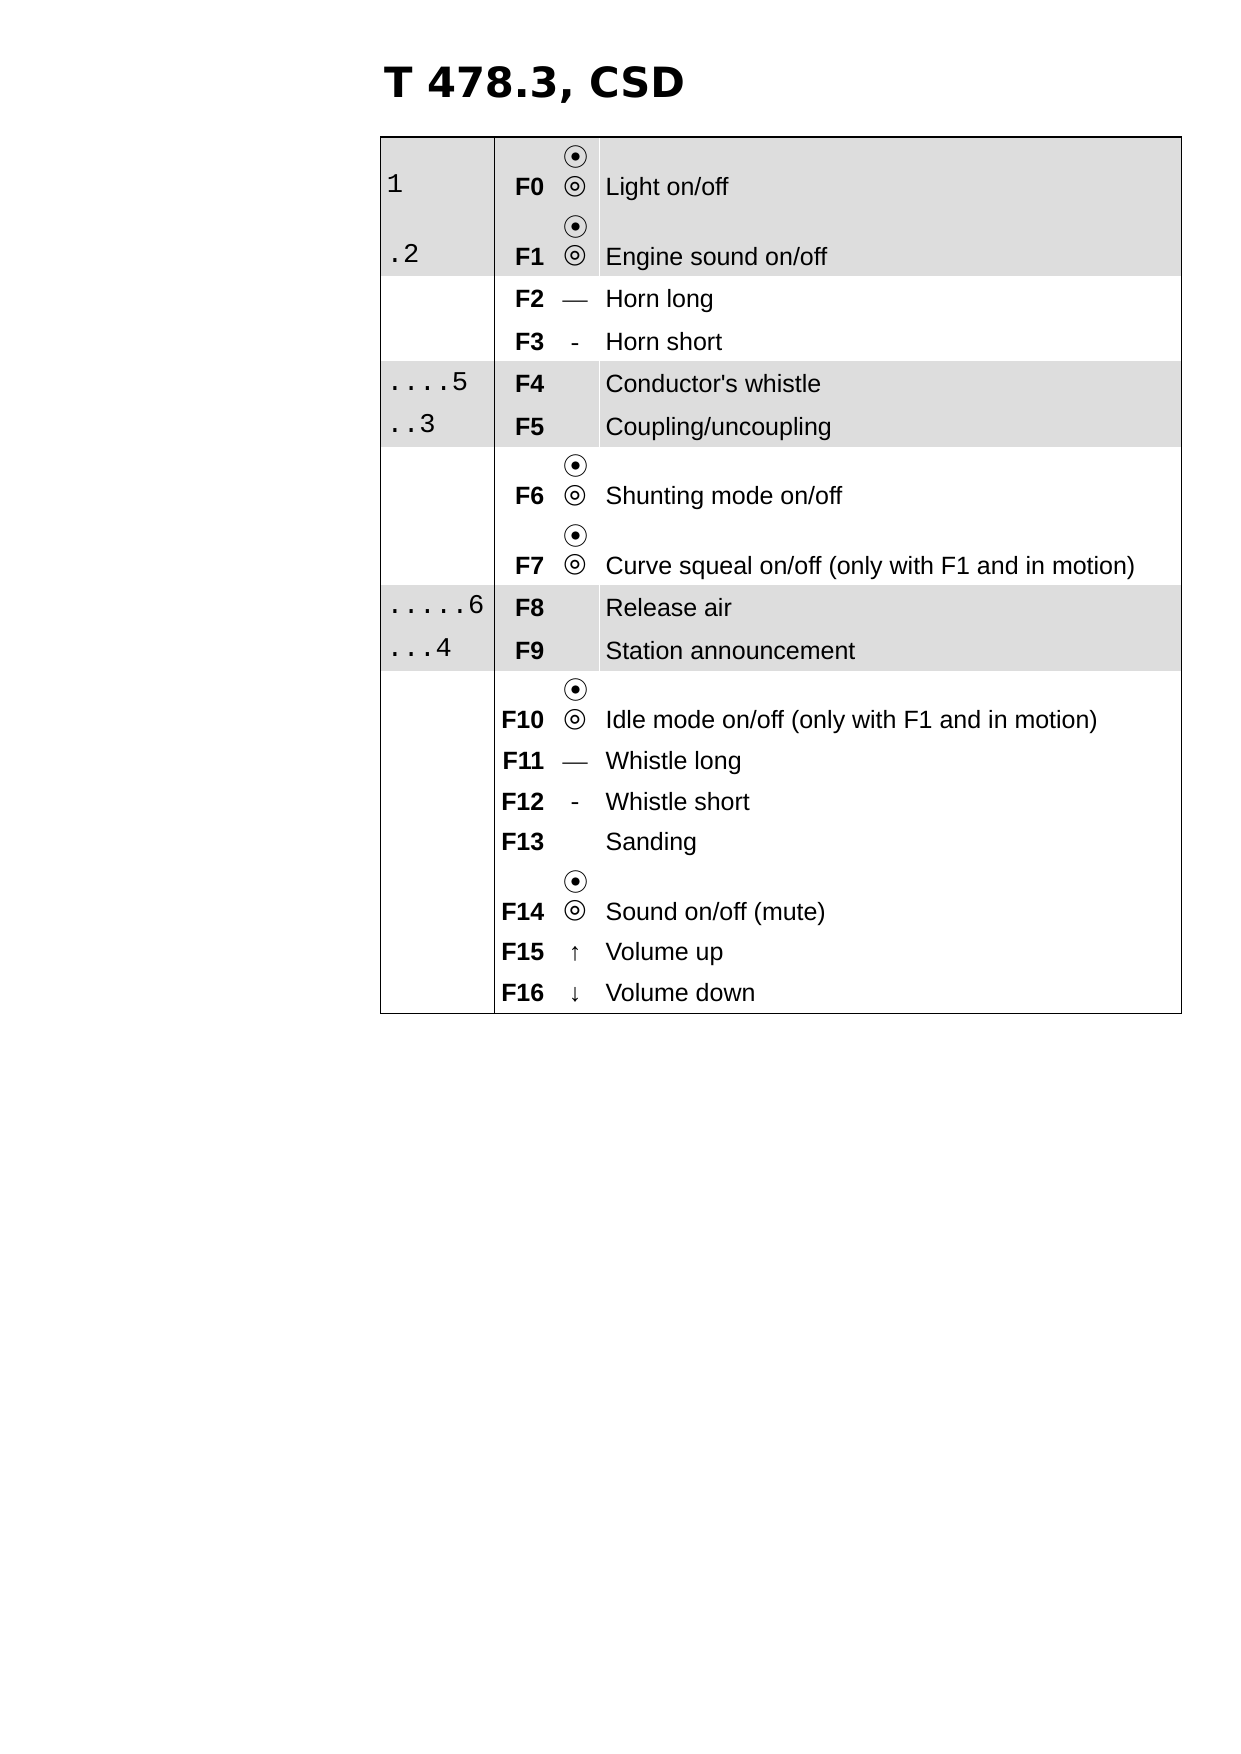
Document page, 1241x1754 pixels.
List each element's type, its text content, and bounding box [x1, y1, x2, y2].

table_cell [381, 862, 494, 931]
table_cell Horn long [600, 276, 1181, 319]
table_cell F5 [495, 404, 550, 447]
table_header Light on/off [600, 138, 1181, 207]
table_cell Whistle short [600, 781, 1181, 821]
table_cell ...4 [381, 628, 494, 671]
table_cell F11 [495, 740, 550, 781]
table_cell Horn short [600, 319, 1181, 361]
table_cell F3 [495, 319, 550, 361]
table_cell [550, 821, 599, 862]
table_cell ⦿⦾ [550, 671, 599, 740]
table_cell [381, 671, 494, 740]
table_cell Conductor's whistle [600, 361, 1181, 404]
table_cell [550, 404, 599, 447]
table_cell ⦿⦾ [550, 447, 599, 516]
table_cell [381, 516, 494, 585]
table_cell [381, 821, 494, 862]
table_cell [381, 319, 494, 361]
table_cell [381, 931, 494, 972]
table_cell Coupling/uncoupling [600, 404, 1181, 447]
table_cell F6 [495, 447, 550, 516]
table_cell ..3 [381, 404, 494, 447]
table_cell .....6 [381, 585, 494, 628]
table_cell F8 [495, 585, 550, 628]
table_cell [550, 585, 599, 628]
table_cell Sanding [600, 821, 1181, 862]
table_cell ⦿⦾ [550, 207, 599, 276]
table_cell ....5 [381, 361, 494, 404]
table_cell - [550, 781, 599, 821]
table_cell Volume down [600, 972, 1181, 1012]
table_cell [381, 276, 494, 319]
table_cell Idle mode on/off (only with F1 and in motion) [600, 671, 1181, 740]
table_cell F10 [495, 671, 550, 740]
table_cell Shunting mode on/off [600, 447, 1181, 516]
table_cell ⦿⦾ [550, 862, 599, 931]
table_cell [381, 740, 494, 781]
table_cell F13 [495, 821, 550, 862]
table_cell F9 [495, 628, 550, 671]
table_cell .2 [381, 207, 494, 276]
table_header 1 [381, 138, 494, 207]
table_cell [381, 972, 494, 1012]
table_cell Whistle long [600, 740, 1181, 781]
table_cell F15 [495, 931, 550, 972]
table_cell F1 [495, 207, 550, 276]
table_cell F14 [495, 862, 550, 931]
table_cell [381, 447, 494, 516]
table_cell Station announcement [600, 628, 1181, 671]
table_cell Volume up [600, 931, 1181, 972]
table_cell [381, 781, 494, 821]
table_cell F4 [495, 361, 550, 404]
table_cell Sound on/off (mute) [600, 862, 1181, 931]
table_cell ↑ [550, 931, 599, 972]
table_cell ↓ [550, 972, 599, 1012]
table_cell [550, 628, 599, 671]
table_header F0 [495, 138, 550, 207]
table_header ⦿⦾ [550, 138, 599, 207]
text T 478.3, CSD [384, 59, 1181, 108]
table_cell F2 [495, 276, 550, 319]
table_cell [550, 361, 599, 404]
table_cell F16 [495, 972, 550, 1012]
table_cell — [550, 276, 599, 319]
table_cell Engine sound on/off [600, 207, 1181, 276]
table_cell F12 [495, 781, 550, 821]
table_cell - [550, 319, 599, 361]
table_cell Release air [600, 585, 1181, 628]
table_cell Curve squeal on/off (only with F1 and in motion) [600, 516, 1181, 585]
table_cell ⦿⦾ [550, 516, 599, 585]
table_cell — [550, 740, 599, 781]
table_cell F7 [495, 516, 550, 585]
